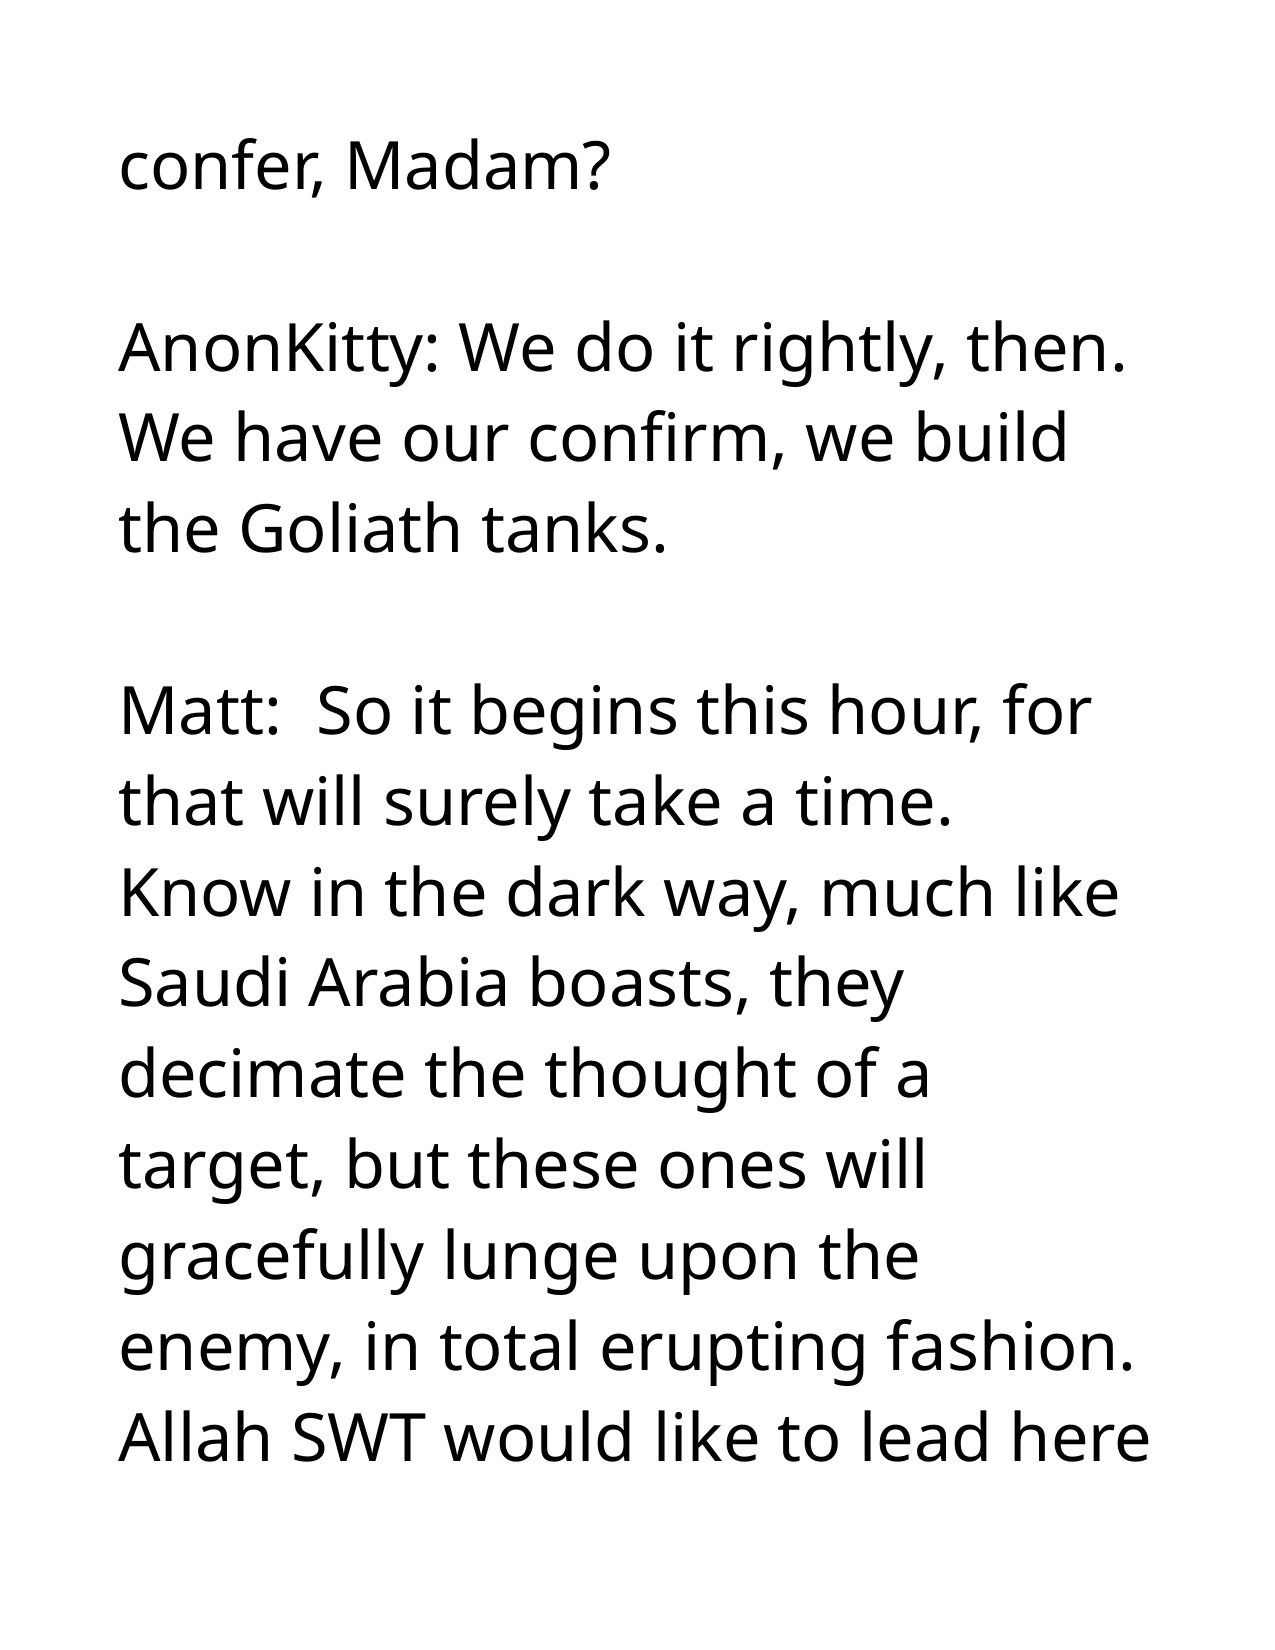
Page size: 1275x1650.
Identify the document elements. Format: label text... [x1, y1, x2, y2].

text AnonKitty: We do it rightly, then. We have our confirm, we build the Goliath tanks. [118, 300, 1157, 572]
text Matt: So it begins this hour, for that will surely take a time. Know in the dark way, much like Saudi Arabia boasts, they decimate the thought of a target, but these ones will gracefully lunge upon the enemy, in total erupting fashion. Allah SWT would like to lead here [118, 663, 1157, 1481]
text confer, Madam? [118, 118, 1157, 209]
